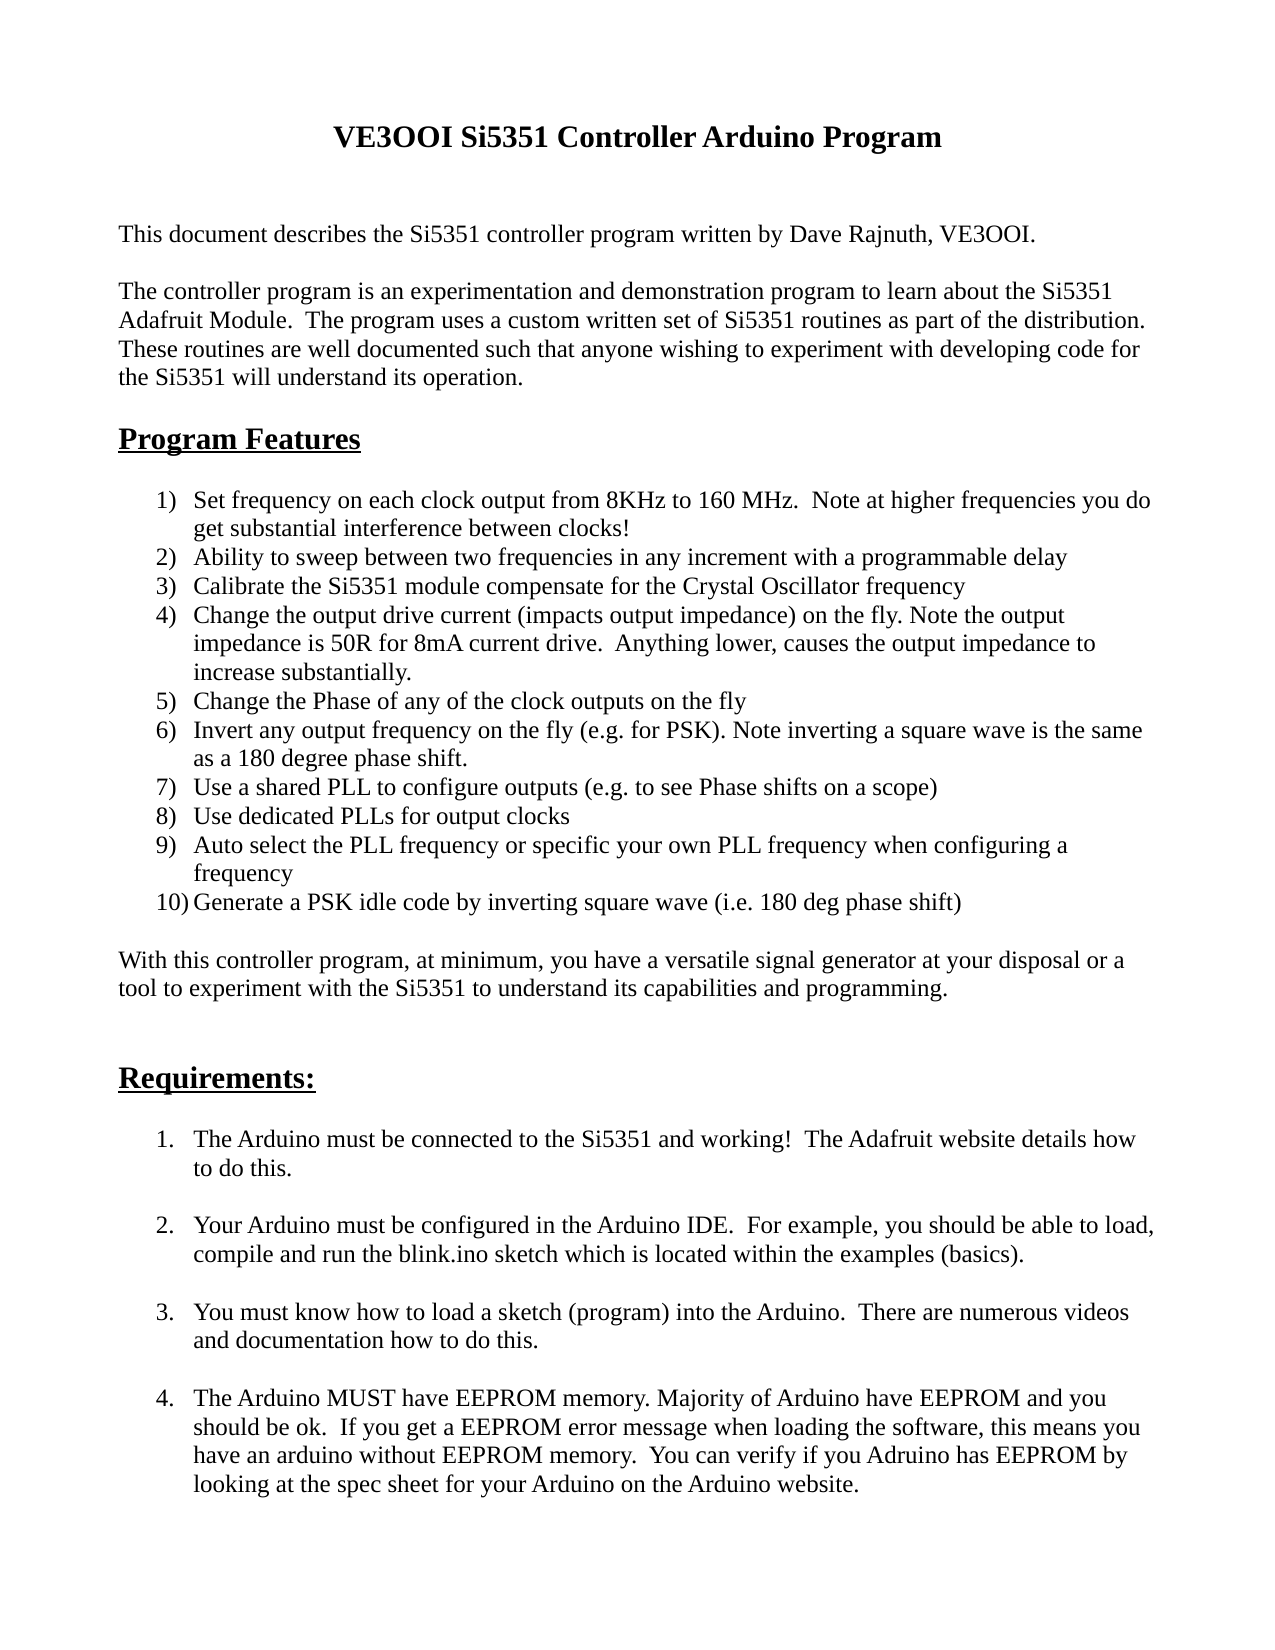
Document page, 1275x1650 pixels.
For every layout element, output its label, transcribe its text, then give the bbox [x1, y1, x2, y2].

text The controller program is an experimentation and demonstration program to learn about the Si5351 Adafruit Module. The program uses a custom written set of Si5351 routines as part of the distribution. These routines are well documented such that anyone wishing to experiment with developing code for the Si5351 will understand its operation. [118, 276, 1157, 391]
text With this controller program, at minimum, you have a versatile signal generator at your disposal or a tool to experiment with the Si5351 to understand its capabilities and programming. [118, 945, 1157, 1002]
list Use dedicated PLLs for output clocks [156, 801, 1157, 830]
list Set frequency on each clock output from 8KHz to 160 MHz. Note at higher frequencies you do get substantial interference between clocks! [156, 485, 1157, 542]
list Change the Phase of any of the clock outputs on the fly [156, 686, 1157, 715]
list Invert any output frequency on the fly (e.g. for PSK). Note inverting a square wave is the same as a 180 degree phase shift. [156, 715, 1157, 772]
list You must know how to load a sketch (program) into the Arduino. There are numerous videos and documentation how to do this. [156, 1297, 1157, 1354]
text This document describes the Si5351 controller program written by Dave Rajnuth, VE3OOI. [118, 219, 1157, 247]
list Generate a PSK idle code by inverting square wave (i.e. 180 deg phase shift) [156, 887, 1157, 916]
list Calibrate the Si5351 module compensate for the Crystal Oscillator frequency [156, 571, 1157, 600]
list Auto select the PLL frequency or specific your own PLL frequency when configuring a frequency [156, 830, 1157, 887]
list Use a shared PLL to configure outputs (e.g. to see Phase shifts on a scope) [156, 772, 1157, 801]
text Requirements: [118, 1060, 1157, 1096]
list Your Arduino must be configured in the Arduino IDE. For example, you should be able to load, compile and run the blink.ino sketch which is located within the examples (basics). [156, 1211, 1157, 1268]
list The Arduino MUST have EEPROM memory. Majority of Arduino have EEPROM and you should be ok. If you get a EEPROM error message when loading the software, this means you have an arduino without EEPROM memory. You can verify if you Adruino has EEPROM by looking at the spec sheet for your Arduino on the Arduino website. [156, 1383, 1157, 1498]
text VE3OOI Si5351 Controller Arduino Program [118, 118, 1157, 154]
text Program Features [118, 420, 1157, 456]
list The Arduino must be connected to the Si5351 and working! The Adafruit website details how to do this. [156, 1124, 1157, 1182]
list Change the output drive current (impacts output impedance) on the fly. Note the output impedance is 50R for 8mA current drive. Anything lower, causes the output impedance to increase substantially. [156, 600, 1157, 686]
list Ability to sweep between two frequencies in any increment with a programmable delay [156, 542, 1157, 571]
